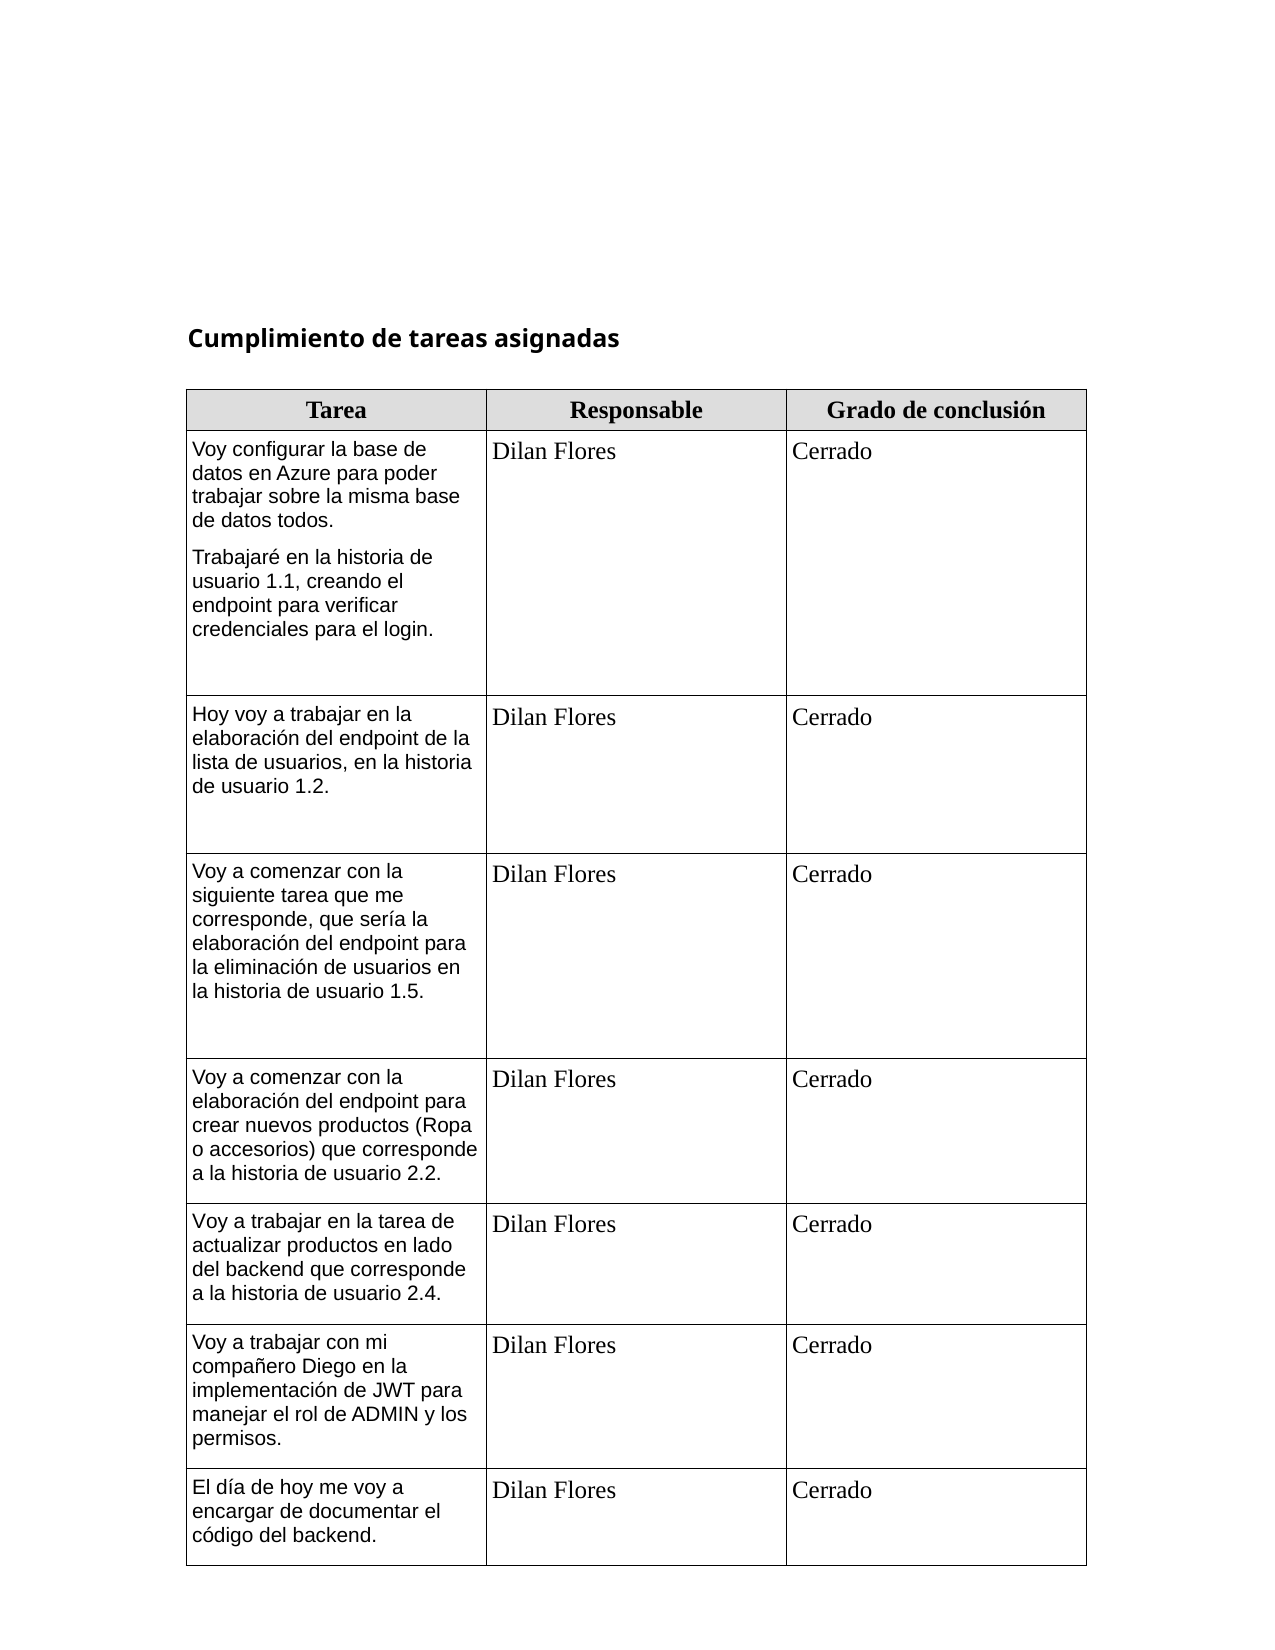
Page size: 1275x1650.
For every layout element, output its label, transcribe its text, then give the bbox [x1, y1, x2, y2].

table_cell Hoy voy a trabajar en la elaboración del endpoint de la lista de usuarios, en la historia de usuario 1.2. [187, 696, 486, 853]
table_cell Cerrado [787, 1469, 1086, 1565]
table_cell Dilan Flores [487, 1325, 786, 1468]
table_cell Voy a trabajar con mi compañero Diego en la implementación de JWT para manejar el rol de ADMIN y los permisos. [187, 1325, 486, 1468]
table_cell Cerrado [787, 1059, 1086, 1203]
table_cell Dilan Flores [487, 854, 786, 1058]
table_header Grado de conclusión [787, 390, 1086, 430]
table_cell Cerrado [787, 854, 1086, 1058]
table_cell Cerrado [787, 1204, 1086, 1323]
table_cell Voy configurar la base de datos en Azure para poder trabajar sobre la misma base de datos todos. Trabajaré en la historia de usuario 1.1, creando el endpoint para verificar credenciales para el login. [187, 431, 486, 695]
table_header Responsable [487, 390, 786, 430]
table_cell El día de hoy me voy a encargar de documentar el código del backend. [187, 1469, 486, 1565]
table_cell Dilan Flores [487, 1059, 786, 1203]
table_cell Dilan Flores [487, 1469, 786, 1565]
table_cell Cerrado [787, 431, 1086, 695]
table_header Tarea [187, 390, 486, 430]
text Cumplimiento de tareas asignadas [187, 320, 1087, 354]
table_cell Dilan Flores [487, 1204, 786, 1323]
table_cell Cerrado [787, 1325, 1086, 1468]
table_cell Dilan Flores [487, 431, 786, 695]
table_cell Voy a comenzar con la elaboración del endpoint para crear nuevos productos (Ropa o accesorios) que corresponde a la historia de usuario 2.2. [187, 1059, 486, 1203]
table_cell Voy a comenzar con la siguiente tarea que me corresponde, que sería la elaboración del endpoint para la eliminación de usuarios en la historia de usuario 1.5. [187, 854, 486, 1058]
table_cell Cerrado [787, 696, 1086, 853]
table_cell Dilan Flores [487, 696, 786, 853]
table_cell Voy a trabajar en la tarea de actualizar productos en lado del backend que corresponde a la historia de usuario 2.4. [187, 1204, 486, 1323]
